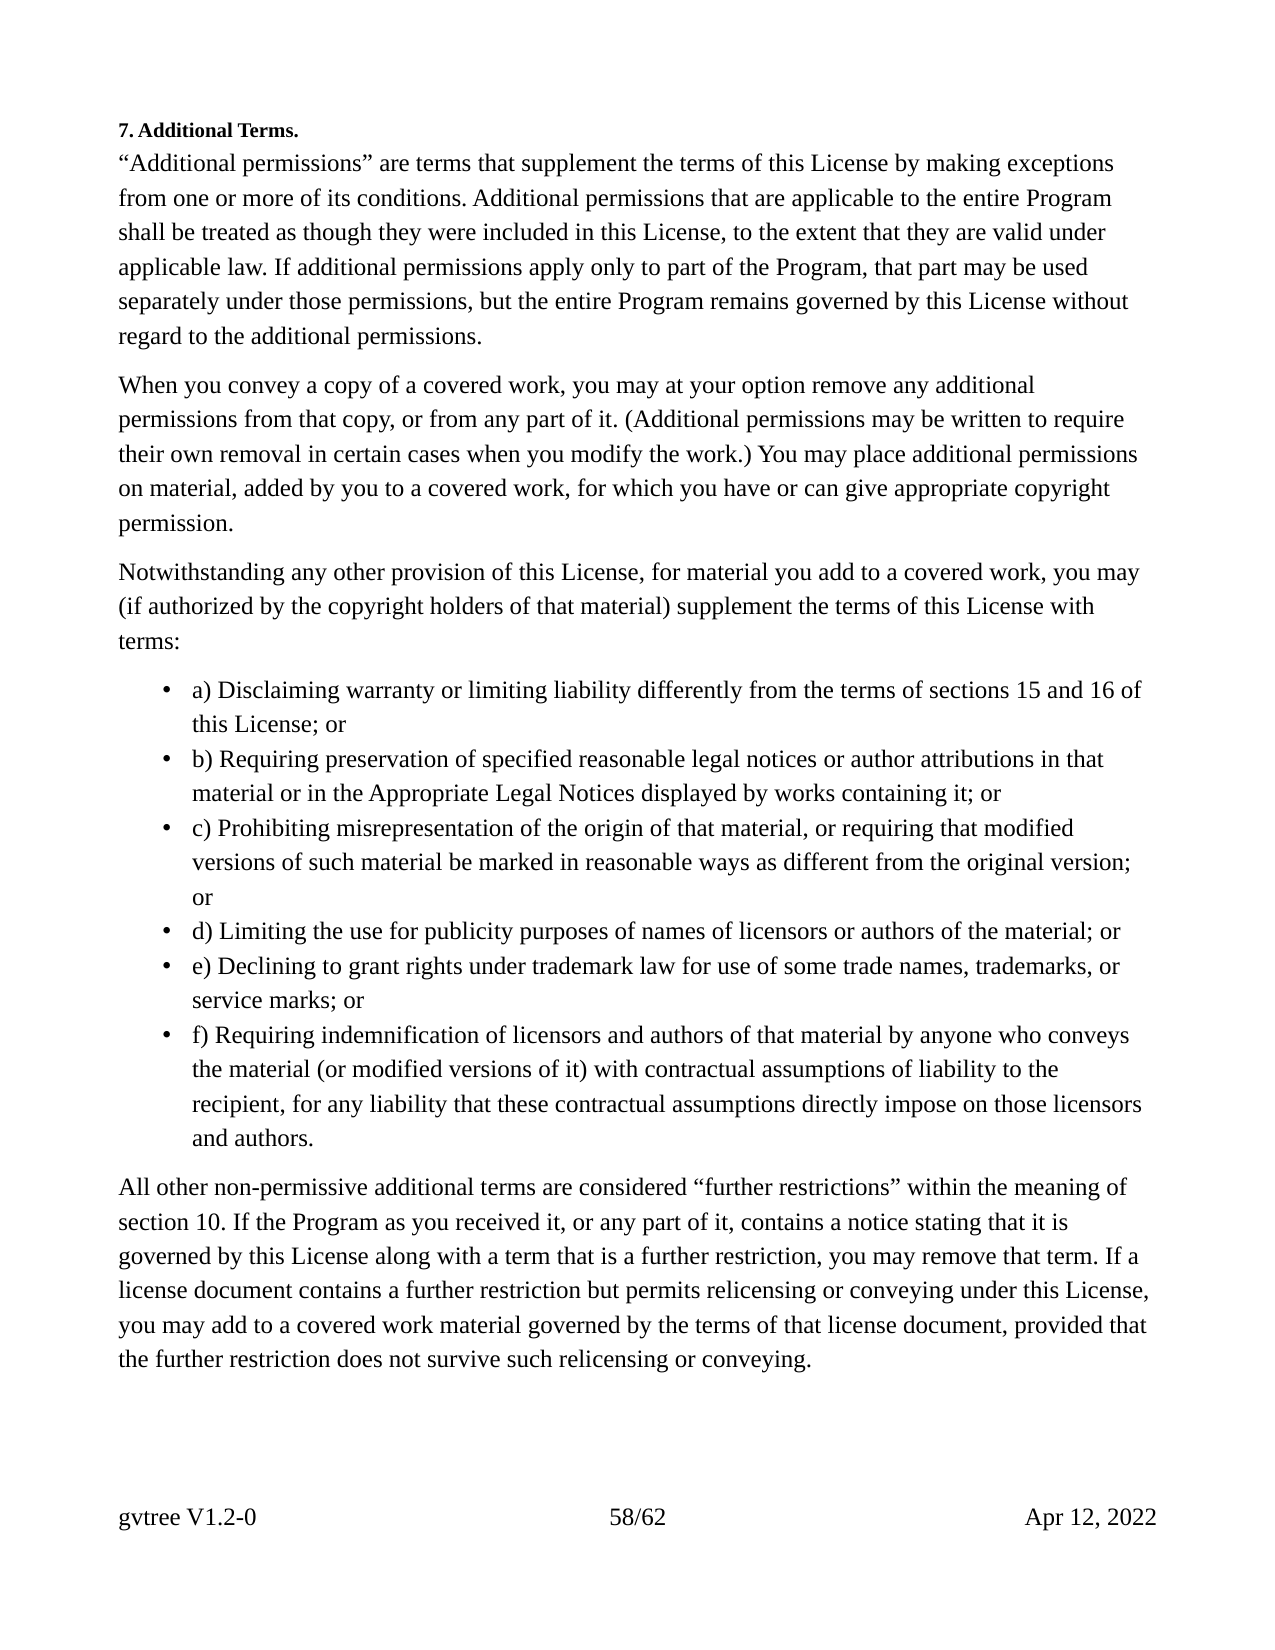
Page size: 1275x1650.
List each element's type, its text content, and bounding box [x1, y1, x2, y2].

list a) Disclaiming warranty or limiting liability differently from the terms of sections 15 and 16 of this License; or [162, 675, 1157, 738]
subtitle 7. Additional Terms. [118, 118, 1157, 142]
list c) Prohibiting misrepresentation of the origin of that material, or requiring that modified versions of such material be marked in reasonable ways as different from the original version; or [162, 813, 1157, 911]
list b) Requiring preservation of specified reasonable legal notices or author attributions in that material or in the Appropriate Legal Notices displayed by works containing it; or [162, 744, 1157, 807]
list e) Declining to grant rights under trademark law for use of some trade names, trademarks, or service marks; or [162, 951, 1157, 1014]
text When you convey a copy of a covered work, you may at your option remove any additional permissions from that copy, or from any part of it. (Additional permissions may be written to require their own removal in certain cases when you modify the work.) You may place additional permissions on material, added by you to a covered work, for which you have or can give appropriate copyright permission. [118, 370, 1157, 537]
list f) Requiring indemnification of licensors and authors of that material by anyone who conveys the material (or modified versions of it) with contractual assumptions of liability to the recipient, for any liability that these contractual assumptions directly impose on those licensors and authors. [162, 1020, 1157, 1152]
text All other non-permissive additional terms are considered “further restrictions” within the meaning of section 10. If the Program as you received it, or any part of it, contains a notice stating that it is governed by this License along with a term that is a further restriction, you may remove that term. If a license document contains a further restriction but permits relicensing or conveying under this License, you may add to a covered work material governed by the terms of that license document, provided that the further restriction does not survive such relicensing or conveying. [118, 1172, 1157, 1373]
text Notwithstanding any other provision of this License, for material you add to a covered work, you may (if authorized by the copyright holders of that material) supplement the terms of this License with terms: [118, 557, 1157, 654]
text “Additional permissions” are terms that supplement the terms of this License by making exceptions from one or more of its conditions. Additional permissions that are applicable to the entire Program shall be treated as though they were included in this License, to the extent that they are valid under applicable law. If additional permissions apply only to part of the Program, that part may be used separately under those permissions, but the entire Program remains governed by this License without regard to the additional permissions. [118, 148, 1157, 349]
list d) Limiting the use for publicity purposes of names of licensors or authors of the material; or [162, 916, 1157, 945]
